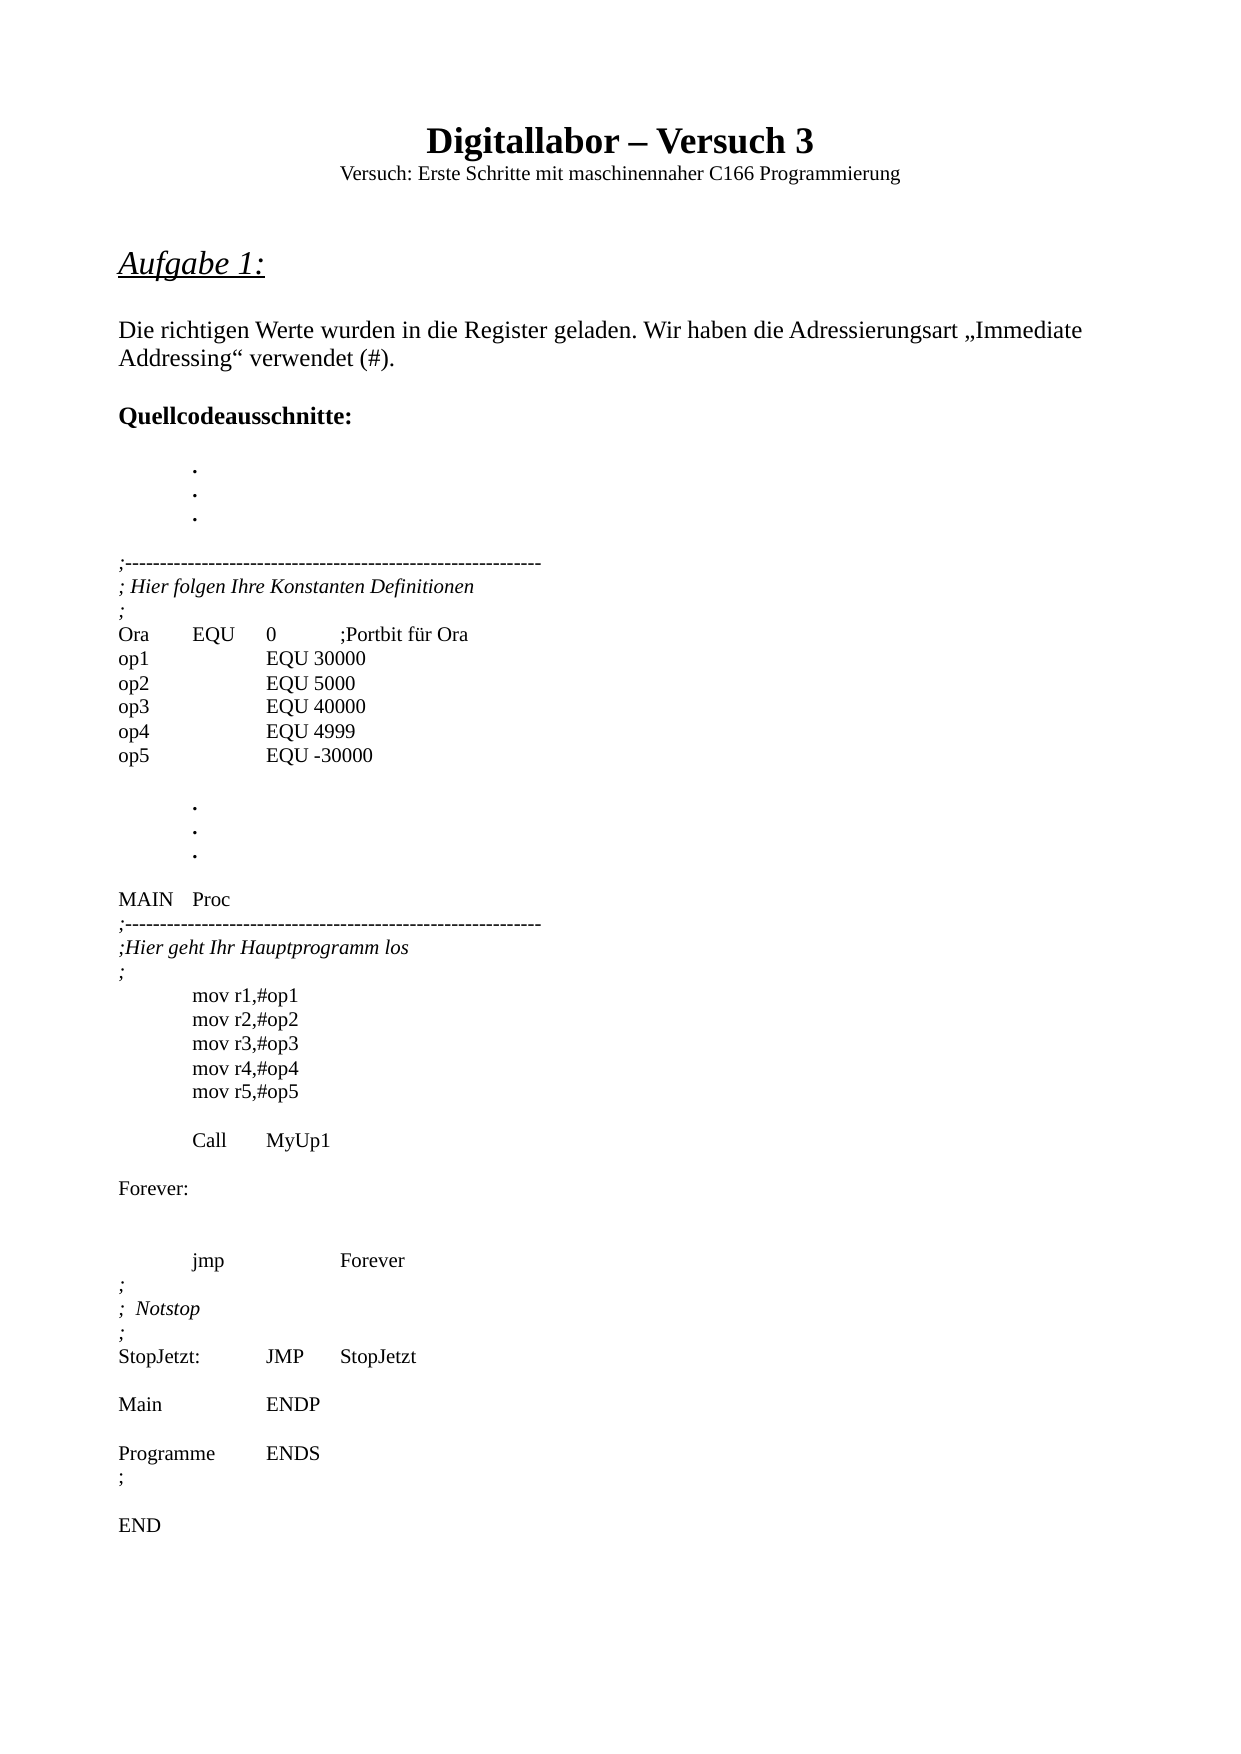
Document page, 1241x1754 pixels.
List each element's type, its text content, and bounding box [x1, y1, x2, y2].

text StopJetzt: JMP StopJetzt [118, 1344, 1122, 1368]
text ;------------------------------------------------------------ [118, 911, 1122, 935]
text ; Notstop [118, 1296, 1122, 1320]
text . [118, 454, 1122, 478]
text mov r2,#op2 [118, 1007, 1122, 1031]
text . [118, 478, 1122, 502]
text ; [118, 1320, 1122, 1344]
text op1 EQU 30000 [118, 646, 1122, 670]
text op5 EQU -30000 [118, 743, 1122, 767]
text MAIN Proc [118, 887, 1122, 911]
text . [118, 839, 1122, 863]
text . [118, 791, 1122, 815]
text mov r1,#op1 [118, 983, 1122, 1007]
text ; [118, 1272, 1122, 1296]
text op2 EQU 5000 [118, 670, 1122, 694]
text ;------------------------------------------------------------ [118, 550, 1122, 574]
text ; Hier folgen Ihre Konstanten Definitionen [118, 574, 1122, 598]
text Die richtigen Werte wurden in die Register geladen. Wir haben die Adressierungsart „Immediate Addressing“ verwendet (#). [118, 315, 1122, 372]
text Forever: [118, 1176, 1122, 1200]
text ; [118, 959, 1122, 983]
text Versuch: Erste Schritte mit maschinennaher C166 Programmierung [118, 161, 1122, 185]
text ; [118, 1464, 1122, 1488]
text mov r4,#op4 [118, 1055, 1122, 1079]
text jmp Forever [118, 1248, 1122, 1272]
text op3 EQU 40000 [118, 694, 1122, 718]
text Programme ENDS [118, 1440, 1122, 1464]
text mov r3,#op3 [118, 1031, 1122, 1055]
text . [118, 502, 1122, 526]
text Call MyUp1 [118, 1128, 1122, 1152]
text ;Hier geht Ihr Hauptprogramm los [118, 935, 1122, 959]
text Aufgabe 1: [118, 243, 1122, 281]
text Main ENDP [118, 1392, 1122, 1416]
text END [118, 1513, 1122, 1537]
text Quellcodeausschnitte: [118, 401, 1122, 430]
text mov r5,#op5 [118, 1079, 1122, 1103]
text op4 EQU 4999 [118, 718, 1122, 743]
text Ora EQU 0 ;Portbit für Ora [118, 622, 1122, 646]
text ; [118, 598, 1122, 622]
text Digitallabor – Versuch 3 [118, 118, 1122, 161]
text . [118, 815, 1122, 839]
